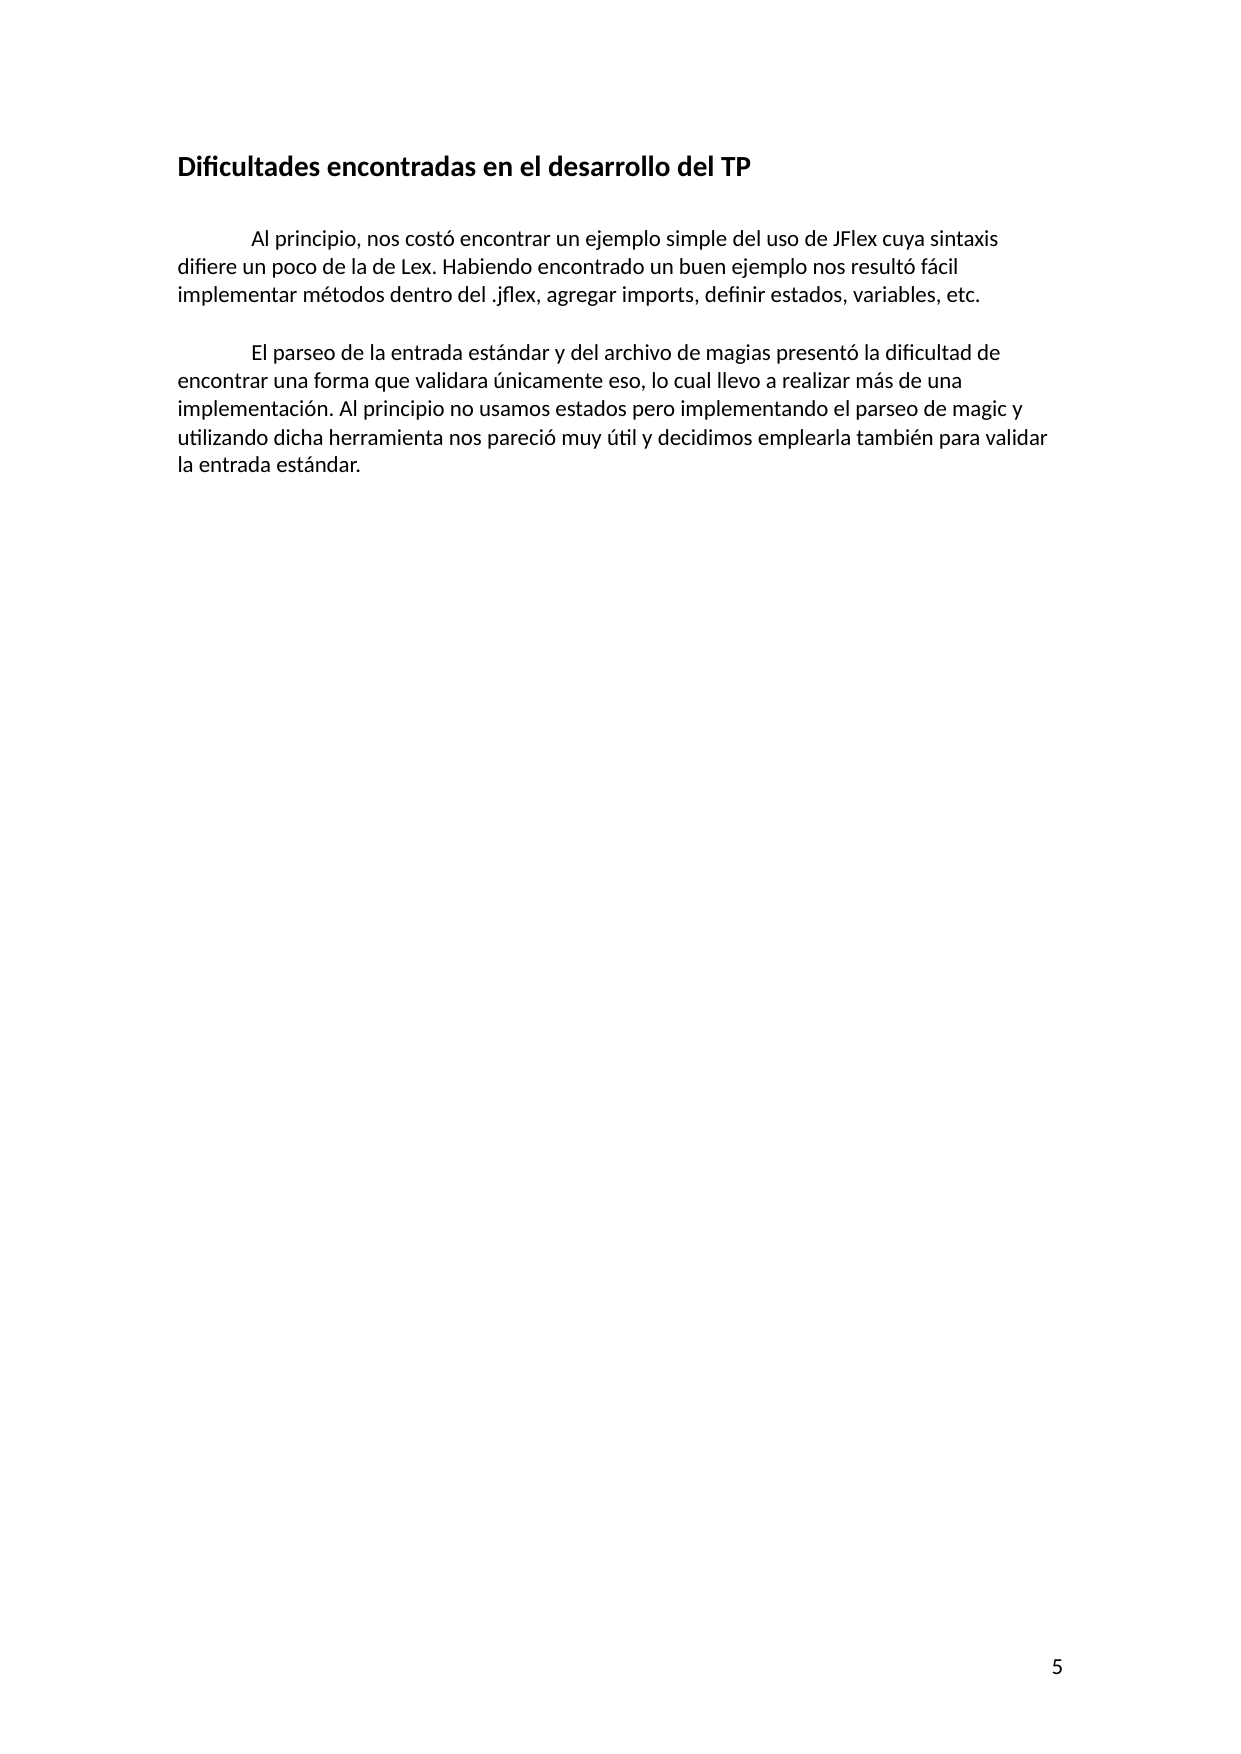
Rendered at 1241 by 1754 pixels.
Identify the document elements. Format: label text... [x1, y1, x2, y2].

text Al principio, nos costó encontrar un ejemplo simple del uso de JFlex cuya sintaxis difiere un poco de la de Lex. Habiendo encontrado un buen ejemplo nos resultó fácil implementar métodos dentro del .jflex, agregar imports, definir estados, variables, etc. [177, 224, 1063, 308]
text El parseo de la entrada estándar y del archivo de magias presentó la dificultad de encontrar una forma que validara únicamente eso, lo cual llevo a realizar más de una implementación. Al principio no usamos estados pero implementando el parseo de magic y utilizando dicha herramienta nos pareció muy útil y decidimos emplearla también para validar la entrada estándar. [177, 338, 1063, 479]
text Dificultades encontradas en el desarrollo del TP [177, 148, 1063, 183]
